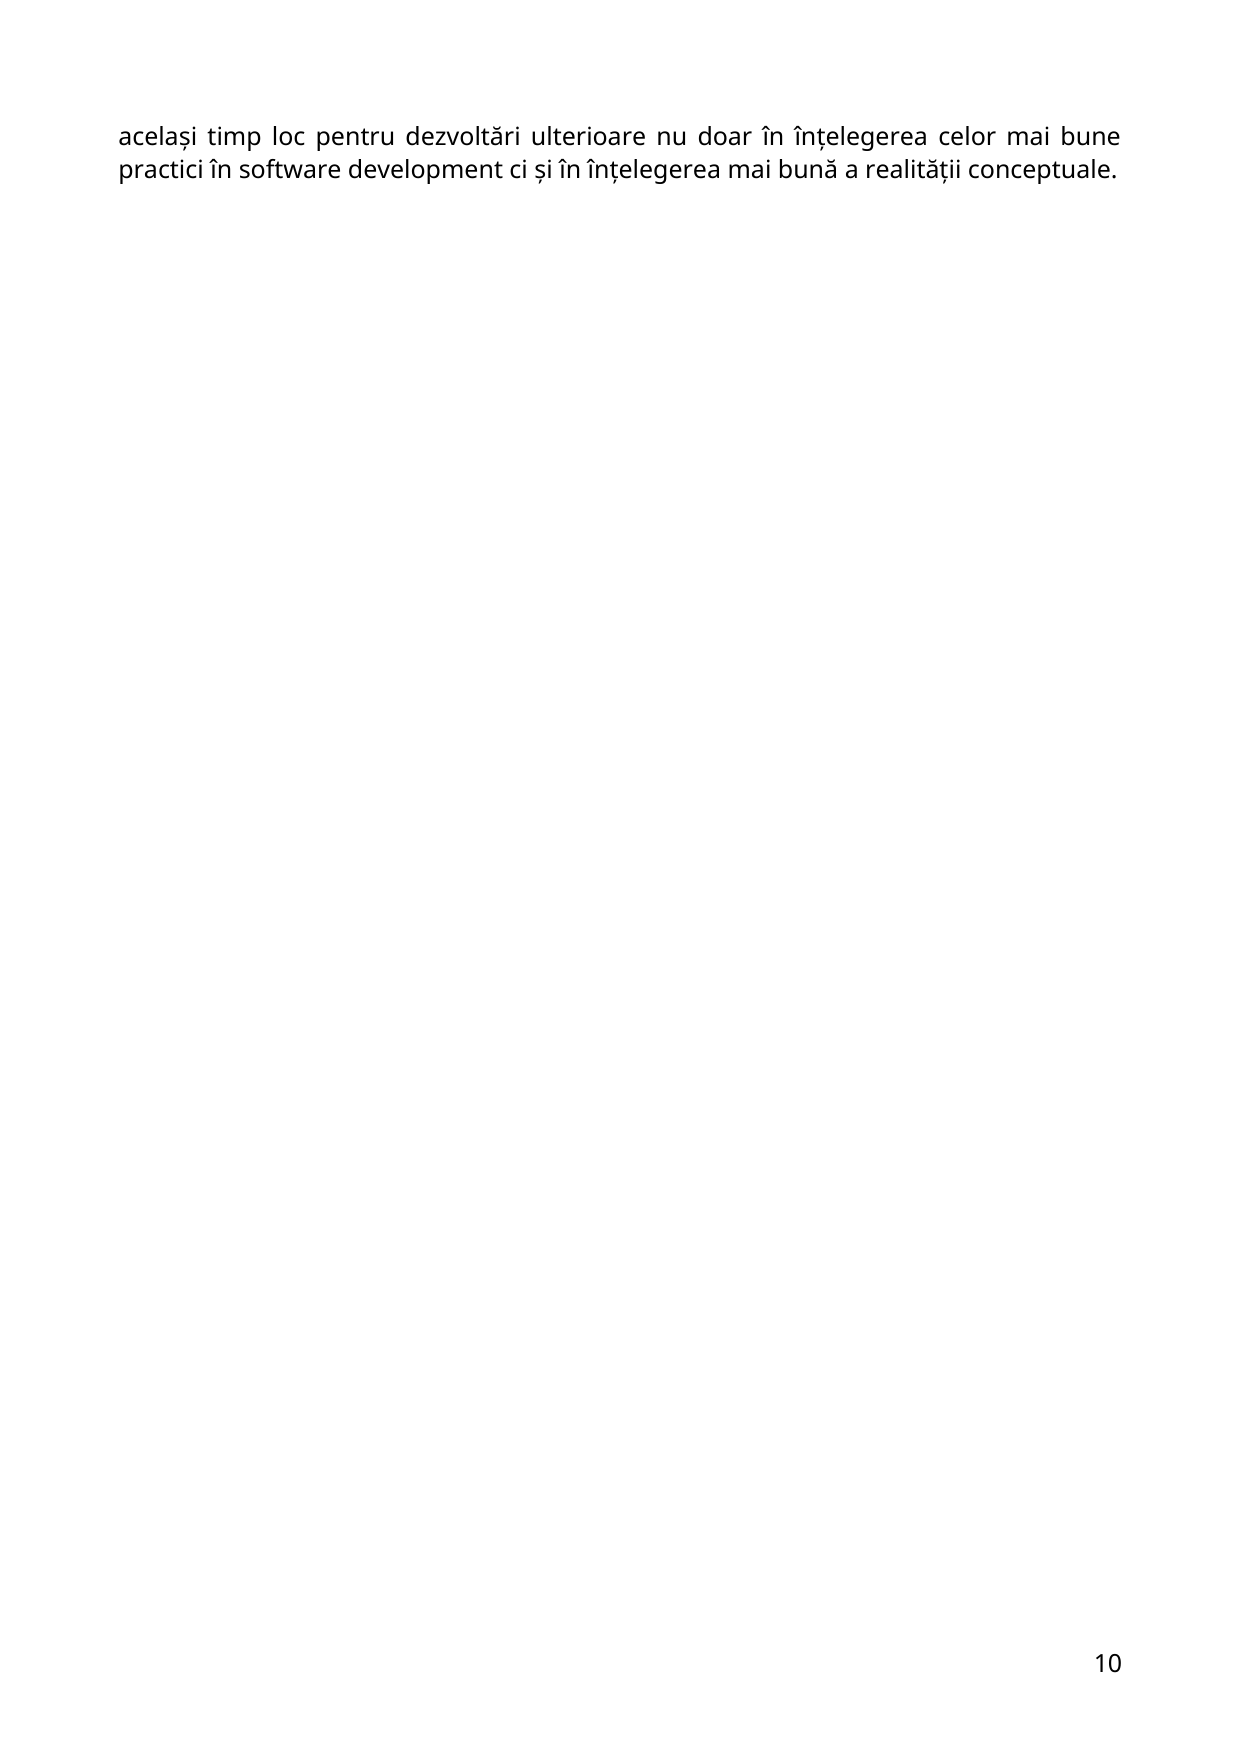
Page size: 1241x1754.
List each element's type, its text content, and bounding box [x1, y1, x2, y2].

text același timp loc pentru dezvoltări ulterioare nu doar în înțelegerea celor mai bune practici în software development ci și în înțelegerea mai bună a realității conceptuale. [118, 118, 1122, 186]
